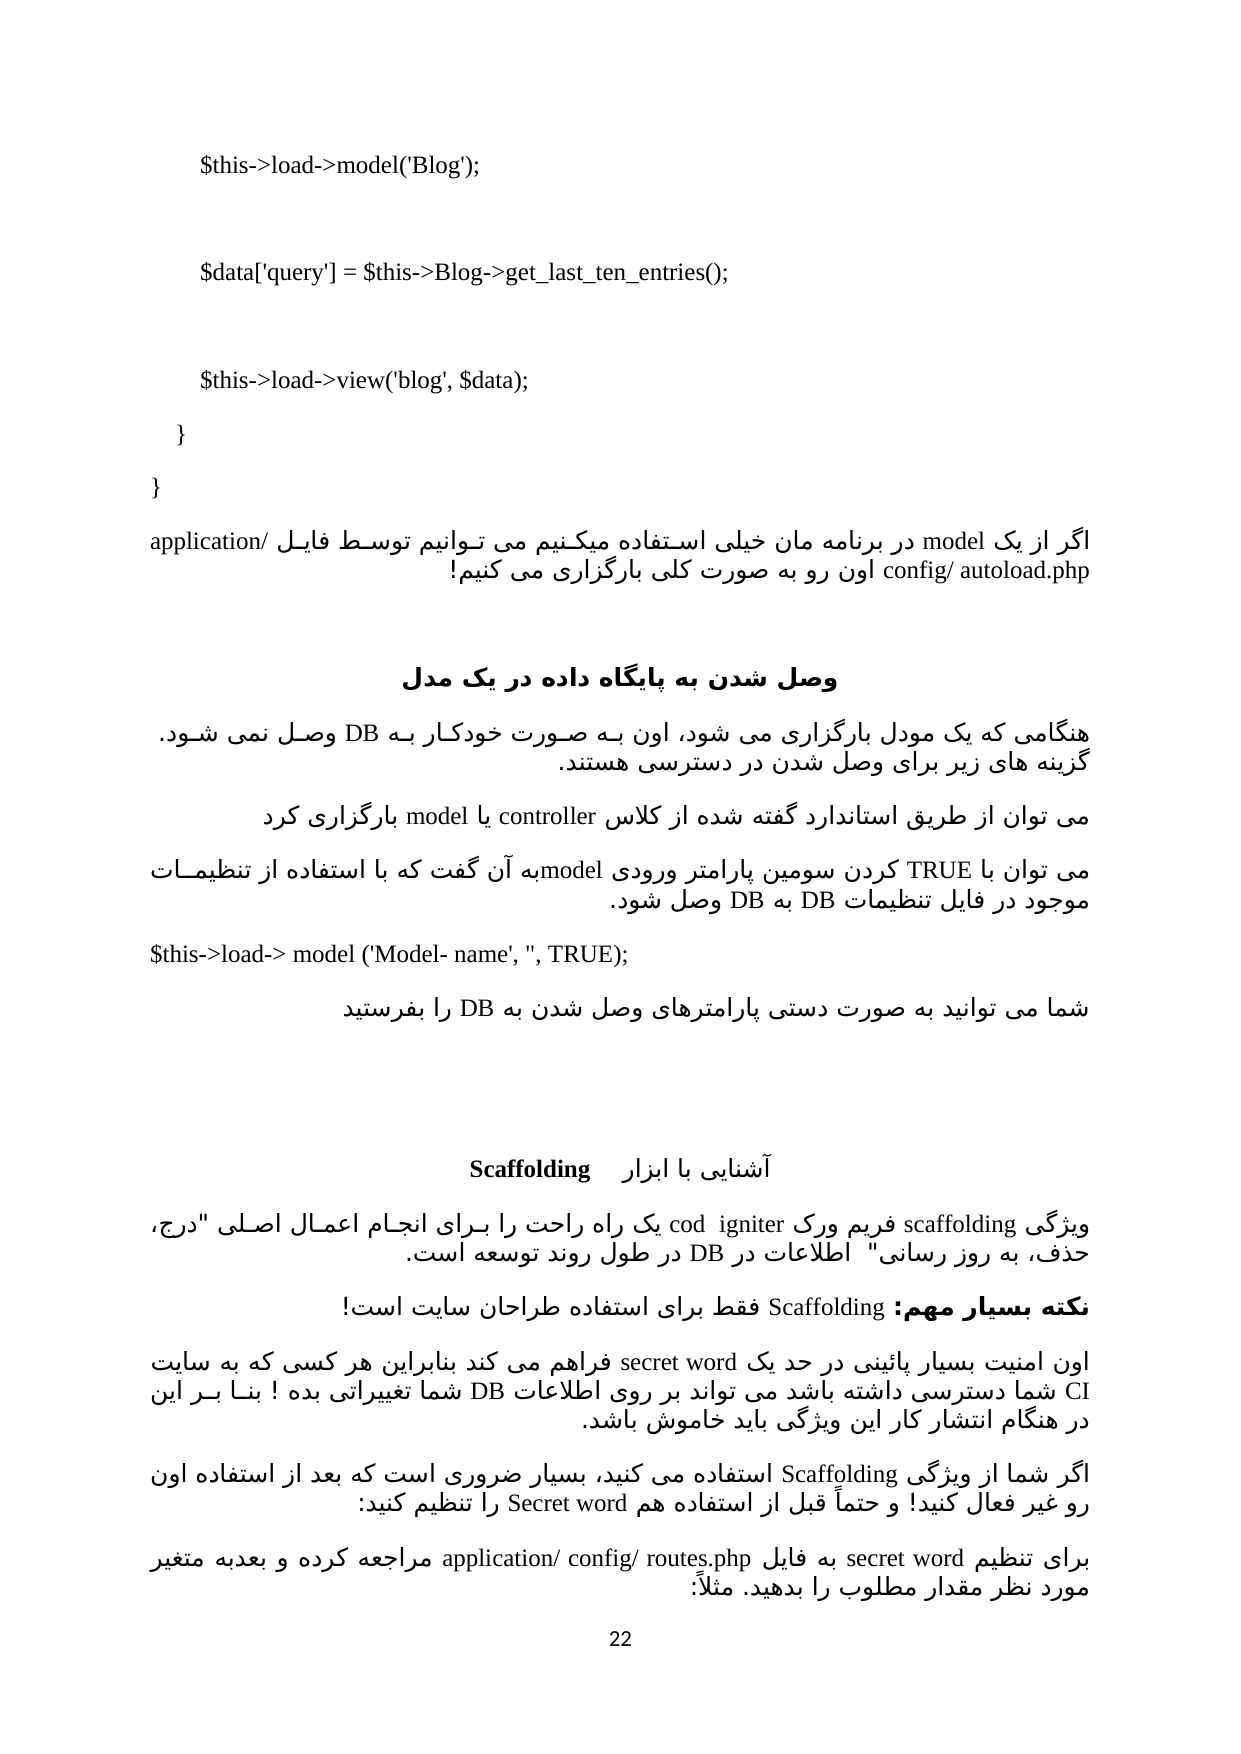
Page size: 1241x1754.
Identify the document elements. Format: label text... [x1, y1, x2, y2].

text برای تنظیم secret word به فایل application/ config/ routes.php مراجعه کرده و بعدبه متغیر مورد نظر مقدار مطلوب را بدهید. مثلاً: [150, 1543, 1090, 1601]
text اگر شما از ویژگی Scaffolding استفاده می کنید، بسیار ضروری است که بعد از استفاده اون رو غیر فعال کنید! و حتماً قبل از استفاده هم Secret word را تنظیم کنید: [150, 1459, 1090, 1518]
text می توان با TRUE کردن سومین پارامتر ورودی modelبه آن گفت که با استفاده از تنظیمات موجود در فایل تنظیمات DB به DB وصل شود. [150, 855, 1090, 914]
text $data['query'] = $this->Blog->get_last_ten_entries(); [150, 257, 1090, 286]
text نکته بسیار مهم: Scaffolding فقط برای استفاده طراحان سایت است! [150, 1292, 1090, 1322]
text $this->load-> model ('Model- name', ", TRUE); [150, 939, 1090, 968]
text $this->load->view('blog', $data); [150, 365, 1090, 394]
text $this->load->model('Blog'); [150, 150, 1090, 179]
text می توان از طریق استاندارد گفته شده از کلاس controller یا model بارگزاری کرد [150, 801, 1090, 830]
text اون امنیت بسیار پائینی در حد یک secret word فراهم می کند بنابراین هر کسی که به سایت CI شما دسترسی داشته باشد می تواند بر روی اطلاعات DB شما تغییراتی بده ! بنا بر این در هنگام انتشار کار این ویژگی باید خاموش باشد. [150, 1347, 1090, 1434]
text هنگامی که یک مودل بارگزاری می شود، اون به صورت خودکار به DB وصل نمی شود. گزینه های زیر برای وصل شدن در دسترسی هستند. [150, 718, 1090, 776]
text وصل شدن به پایگاه داده در یک مدل [150, 663, 1090, 693]
text } [150, 419, 1090, 447]
text اگر از یک model در برنامه مان خیلی استفاده می­کنیم می توانیم توسط فایل application/ config/ autoload.php اون رو به صورت کلی بارگزاری می کنیم! [150, 526, 1090, 585]
text ویژگی scaffolding فریم ورک cod igniter یک راه راحت را برای انجام اعمال اصلی "درج، حذف، به روز رسانی" اطلاعات در DB در طول روند توسعه است. [150, 1209, 1090, 1267]
text } [150, 472, 1090, 501]
text شما می توانید به صورت دستی پارامترهای وصل شدن به DB را بفرستید [150, 993, 1090, 1022]
text آشنایی با ابزار Scaffolding [150, 1154, 1090, 1184]
